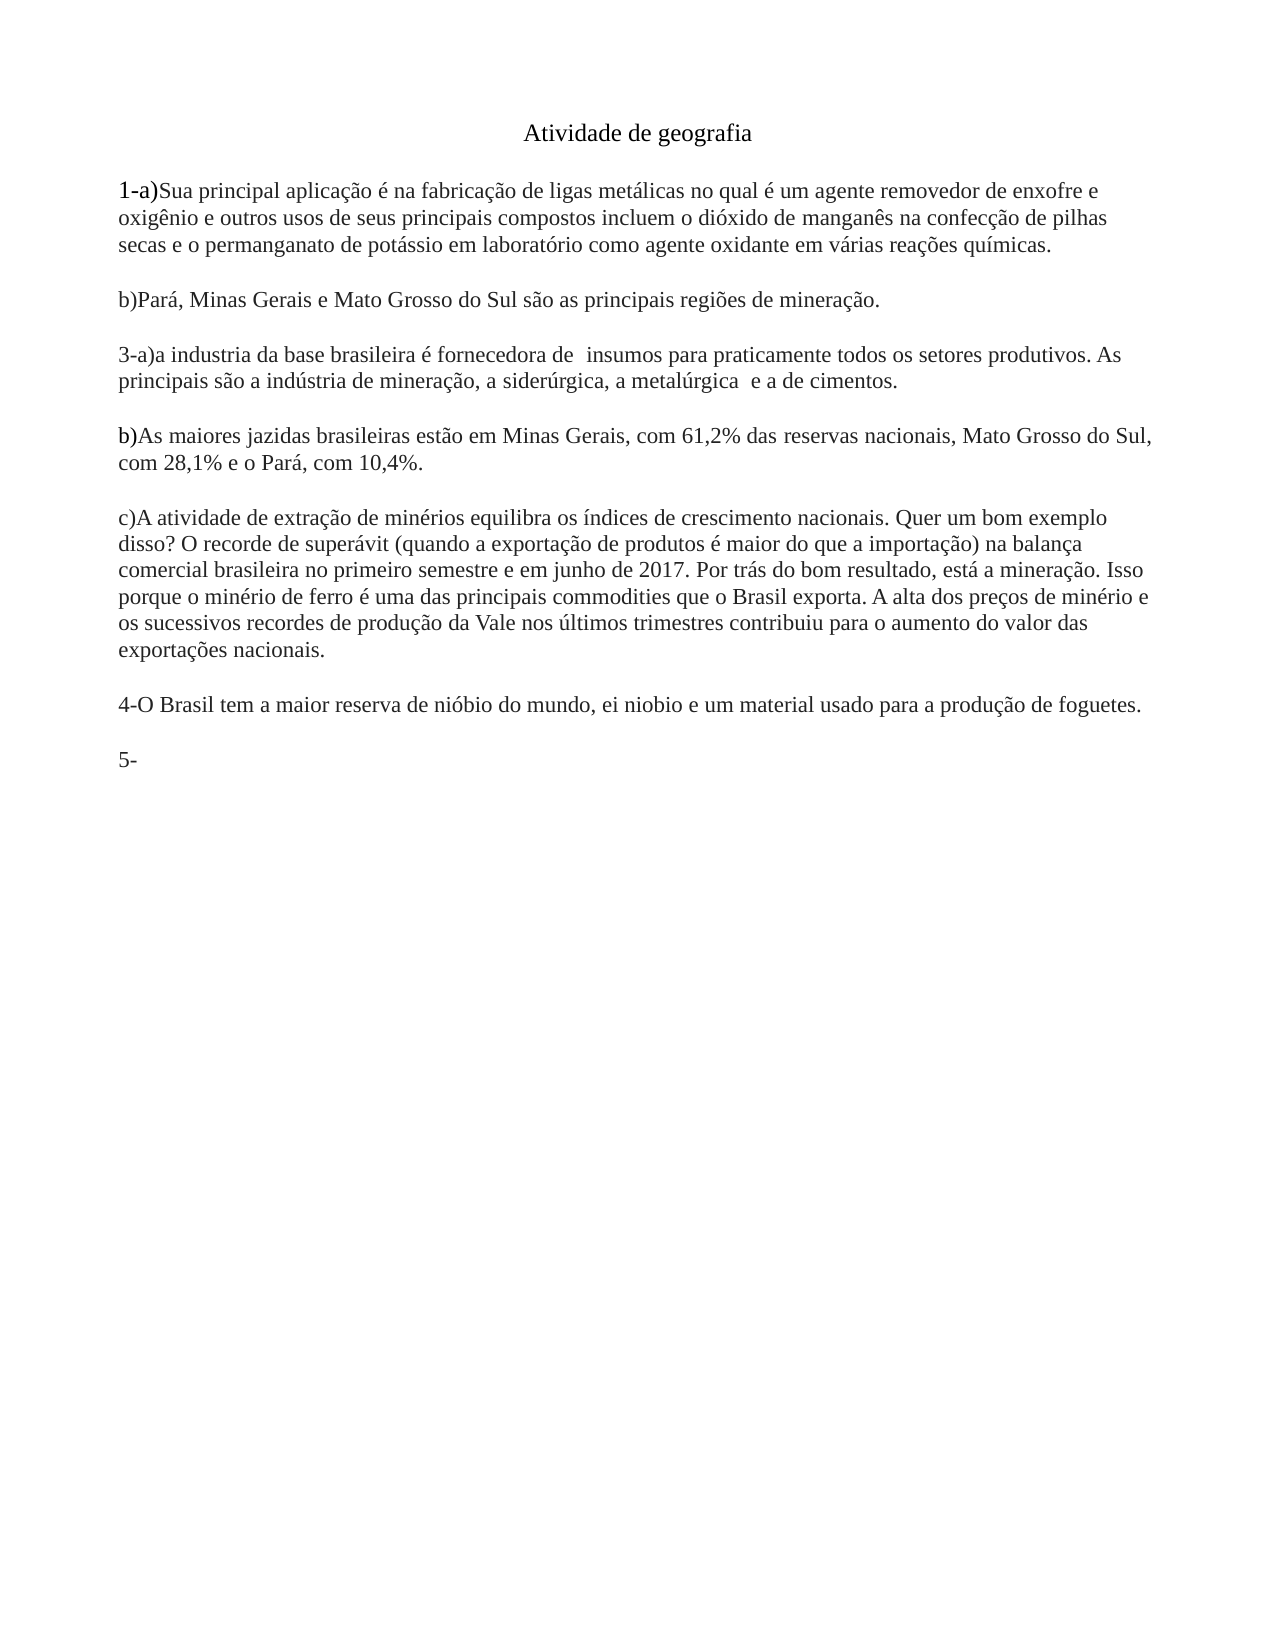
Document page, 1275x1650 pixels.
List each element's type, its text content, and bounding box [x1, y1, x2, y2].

text b)Pará, Minas Gerais e Mato Grosso do Sul são as principais regiões de mineração. [118, 286, 1157, 312]
text 5- [118, 746, 1157, 772]
text c)A atividade de extração de minérios equilibra os índices de crescimento nacionais. Quer um bom exemplo disso? O recorde de superávit (quando a exportação de produtos é maior do que a importação) na balança comercial brasileira no primeiro semestre e em junho de 2017. Por trás do bom resultado, está a mineração. Isso porque o minério de ferro é uma das principais commodities que o Brasil exporta. A alta dos preços de minério e os sucessivos recordes de produção da Vale nos últimos trimestres contribuiu para o aumento do valor das exportações nacionais. [118, 504, 1157, 662]
text 4-O Brasil tem a maior reserva de nióbio do mundo, ei niobio e um material usado para a produção de foguetes. [118, 691, 1157, 717]
text b)As maiores jazidas brasileiras estão em Minas Gerais, com 61,2% das reservas nacionais, Mato Grosso do Sul, com 28,1% e o Pará, com 10,4%. [118, 422, 1157, 475]
text 3-a)a industria da base brasileira é fornecedora de insumos para praticamente todos os setores produtivos. As principais são a indústria de mineração, a siderúrgica, a metalúrgica e a de cimentos. [118, 341, 1157, 394]
text Atividade de geografia [118, 118, 1157, 147]
text 1-a)Sua principal aplicação é na fabricação de ligas metálicas no qual é um agente removedor de enxofre e oxigênio e outros usos de seus principais compostos incluem o dióxido de manganês na confecção de pilhas secas e o permanganato de potássio em laboratório como agente oxidante em várias reações químicas. [118, 176, 1157, 257]
